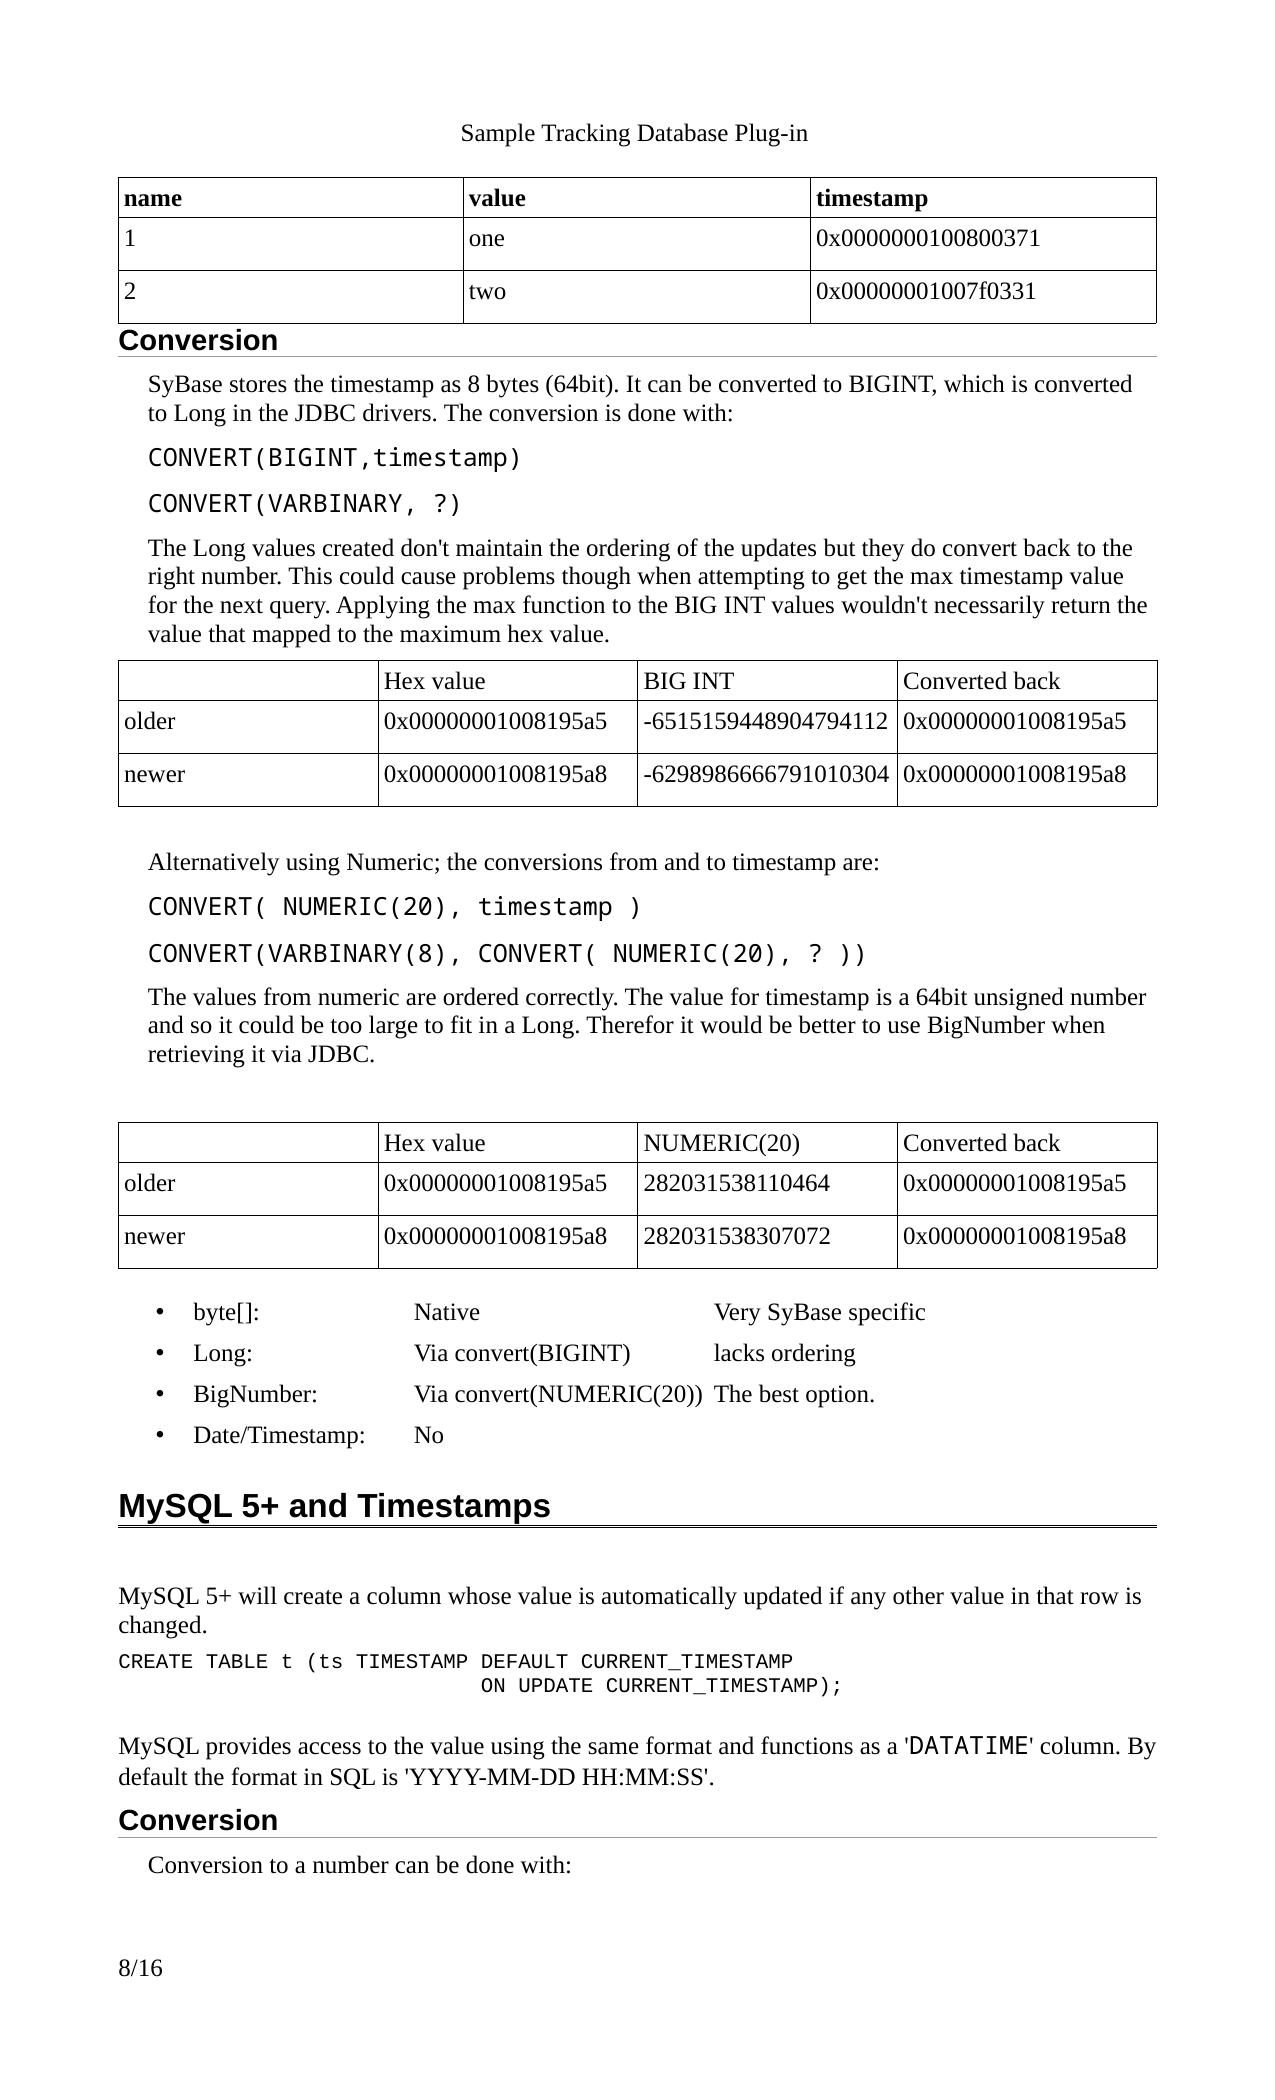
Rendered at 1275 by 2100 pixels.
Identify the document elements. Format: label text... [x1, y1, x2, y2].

table_cell 0x00000001008195a8 [898, 754, 1157, 806]
subtitle Conversion [118, 1803, 1157, 1837]
table_cell 0x00000001008195a5 [379, 701, 637, 753]
table_cell -6515159448904794112 [638, 701, 897, 753]
table_cell 282031538307072 [638, 1216, 897, 1268]
text CONVERT(VARBINARY(8), CONVERT( NUMERIC(20), ? )) [148, 935, 1157, 969]
table_cell 0x00000001008195a5 [898, 701, 1157, 753]
table_cell older [119, 701, 378, 753]
table_cell newer [119, 1216, 378, 1268]
text SyBase stores the timestamp as 8 bytes (64bit). It can be converted to BIGINT, which is converted to Long in the JDBC drivers. The conversion is done with: [148, 369, 1157, 427]
table_cell 0x00000001007f0331 [811, 271, 1156, 323]
text Conversion to a number can be done with: [148, 1850, 1157, 1878]
table_cell two [464, 271, 810, 323]
table_header Converted back [898, 661, 1157, 700]
table_cell 282031538110464 [638, 1163, 897, 1215]
text CREATE TABLE t (ts TIMESTAMP DEFAULT CURRENT_TIMESTAMP [118, 1651, 1157, 1675]
table_cell 0x0000000100800371 [811, 218, 1156, 270]
text CONVERT(BIGINT,timestamp) [148, 439, 1157, 473]
subtitle MySQL 5+ and Timestamps [118, 1487, 1157, 1525]
table_cell 0x00000001008195a8 [379, 1216, 637, 1268]
list BigNumber: Via convert(NUMERIC(20)) The best option. [156, 1379, 1157, 1408]
table_cell -6298986666791010304 [638, 754, 897, 806]
subtitle Conversion [118, 323, 1157, 356]
text ON UPDATE CURRENT_TIMESTAMP); [118, 1675, 1157, 1698]
text CONVERT( NUMERIC(20), timestamp ) [148, 889, 1157, 923]
table_cell 0x00000001008195a5 [898, 1163, 1157, 1215]
table_cell 0x00000001008195a5 [379, 1163, 637, 1215]
table_header [119, 661, 378, 700]
table_cell 0x00000001008195a8 [379, 754, 637, 806]
text CONVERT(VARBINARY, ?) [148, 486, 1157, 520]
table_header timestamp [811, 178, 1156, 217]
table_cell newer [119, 754, 378, 806]
text The Long values created don't maintain the ordering of the updates but they do convert back to the right number. This could cause problems though when attempting to get the max timestamp value for the next query. Applying the max function to the BIG INT values wouldn't necessarily return the value that mapped to the maximum hex value. [148, 533, 1157, 648]
text MySQL provides access to the value using the same format and functions as a 'DATATIME' column. By default the format in SQL is 'YYYY-MM-DD HH:MM:SS'. [118, 1728, 1157, 1791]
table_cell one [464, 218, 810, 270]
table_header Converted back [898, 1123, 1157, 1162]
table_cell 1 [119, 218, 463, 270]
table_cell 0x00000001008195a8 [898, 1216, 1157, 1268]
table_header value [464, 178, 810, 217]
table_header BIG INT [638, 661, 897, 700]
table_header [119, 1123, 378, 1162]
table_header Hex value [379, 661, 637, 700]
text MySQL 5+ will create a column whose value is automatically updated if any other value in that row is changed. [118, 1581, 1157, 1638]
table_cell older [119, 1163, 378, 1215]
list Long: Via convert(BIGINT) lacks ordering [156, 1338, 1157, 1367]
table_header name [119, 178, 463, 217]
table_cell 2 [119, 271, 463, 323]
table_header Hex value [379, 1123, 637, 1162]
text The values from numeric are ordered correctly. The value for timestamp is a 64bit unsigned number and so it could be too large to fit in a Long. Therefor it would be better to use BigNumber when retrieving it via JDBC. [148, 982, 1157, 1068]
table_header NUMERIC(20) [638, 1123, 897, 1162]
text Alternatively using Numeric; the conversions from and to timestamp are: [148, 847, 1157, 876]
list Date/Timestamp: No [156, 1420, 1157, 1449]
list byte[]: Native Very SyBase specific [156, 1297, 1157, 1325]
